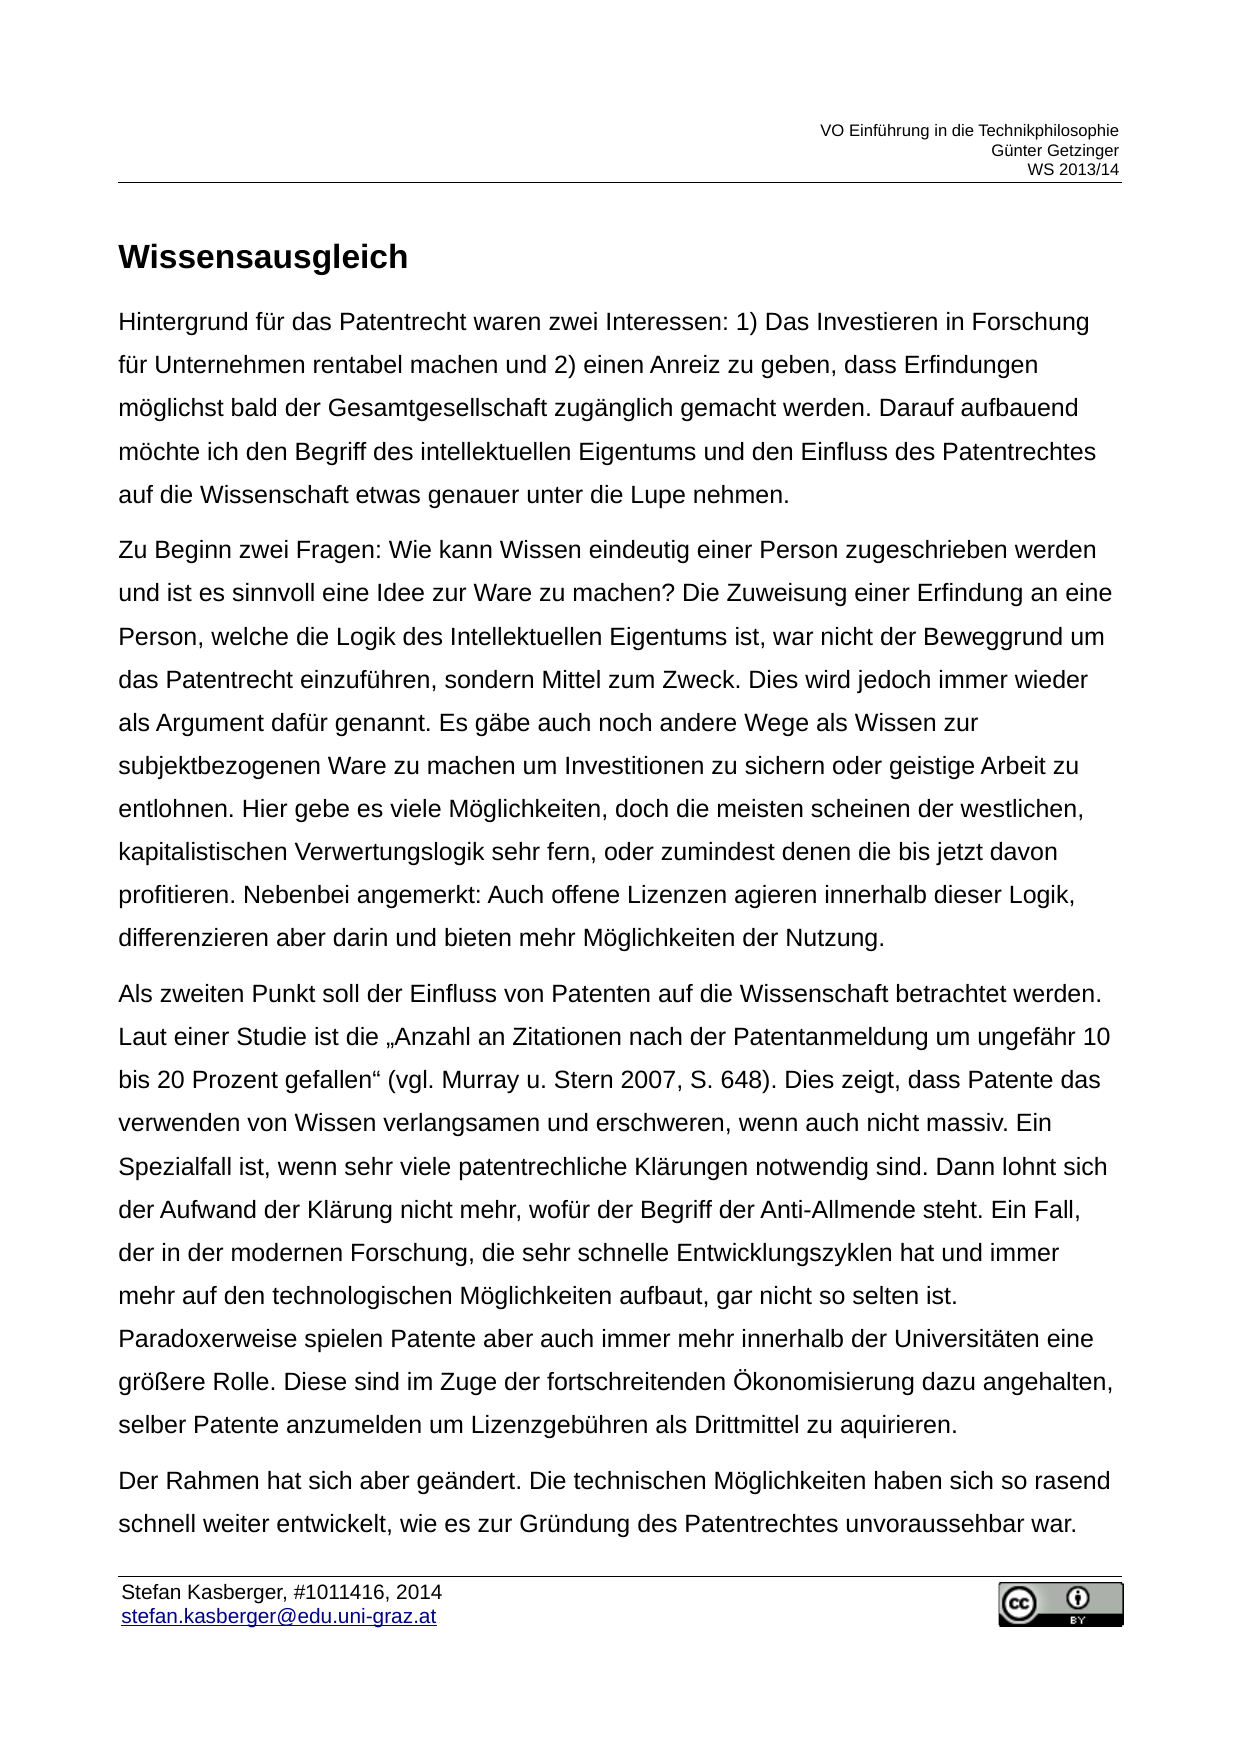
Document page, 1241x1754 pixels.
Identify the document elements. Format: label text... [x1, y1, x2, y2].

text Hintergrund für das Patentrecht waren zwei Interessen: 1) Das Investieren in Forschung für Unternehmen rentabel machen und 2) einen Anreiz zu geben, dass Erfindungen möglichst bald der Gesamtgesellschaft zugänglich gemacht werden. Darauf aufbauend möchte ich den Begriff des intellektuellen Eigentums und den Einfluss des Patentrechtes auf die Wissenschaft etwas genauer unter die Lupe nehmen. [118, 307, 1122, 508]
text Zu Beginn zwei Fragen: Wie kann Wissen eindeutig einer Person zugeschrieben werden und ist es sinnvoll eine Idee zur Ware zu machen? Die Zuweisung einer Erfindung an eine Person, welche die Logik des Intellektuellen Eigentums ist, war nicht der Beweggrund um das Patentrecht einzuführen, sondern Mittel zum Zweck. Dies wird jedoch immer wieder als Argument dafür genannt. Es gäbe auch noch andere Wege als Wissen zur subjektbezogenen Ware zu machen um Investitionen zu sichern oder geistige Arbeit zu entlohnen. Hier gebe es viele Möglichkeiten, doch die meisten scheinen der westlichen, kapitalistischen Verwertungslogik sehr fern, oder zumindest denen die bis jetzt davon profitieren. Nebenbei angemerkt: Auch offene Lizenzen agieren innerhalb dieser Logik, differenzieren aber darin und bieten mehr Möglichkeiten der Nutzung. [118, 535, 1122, 952]
picture [998, 1582, 1124, 1627]
text Als zweiten Punkt soll der Einfluss von Patenten auf die Wissenschaft betrachtet werden. Laut einer Studie ist die „Anzahl an Zitationen nach der Patentanmeldung um ungefähr 10 bis 20 Prozent gefallen“ (vgl. Murray u. Stern 2007, S. 648). Dies zeigt, dass Patente das verwenden von Wissen verlangsamen und erschweren, wenn auch nicht massiv. Ein Spezialfall ist, wenn sehr viele patentrechliche Klärungen notwendig sind. Dann lohnt sich der Aufwand der Klärung nicht mehr, wofür der Begriff der Anti-Allmende steht. Ein Fall, der in der modernen Forschung, die sehr schnelle Entwicklungszyklen hat und immer mehr auf den technologischen Möglichkeiten aufbaut, gar nicht so selten ist. Paradoxerweise spielen Patente aber auch immer mehr innerhalb der Universitäten eine größere Rolle. Diese sind im Zuge der fortschreitenden Ökonomisierung dazu angehalten, selber Patente anzumelden um Lizenzgebühren als Drittmittel zu aquirieren. [118, 979, 1122, 1439]
text Der Rahmen hat sich aber geändert. Die technischen Möglichkeiten haben sich so rasend schnell weiter entwickelt, wie es zur Gründung des Patentrechtes unvoraussehbar war. [118, 1466, 1122, 1538]
subtitle Wissensausgleich [118, 237, 1122, 275]
